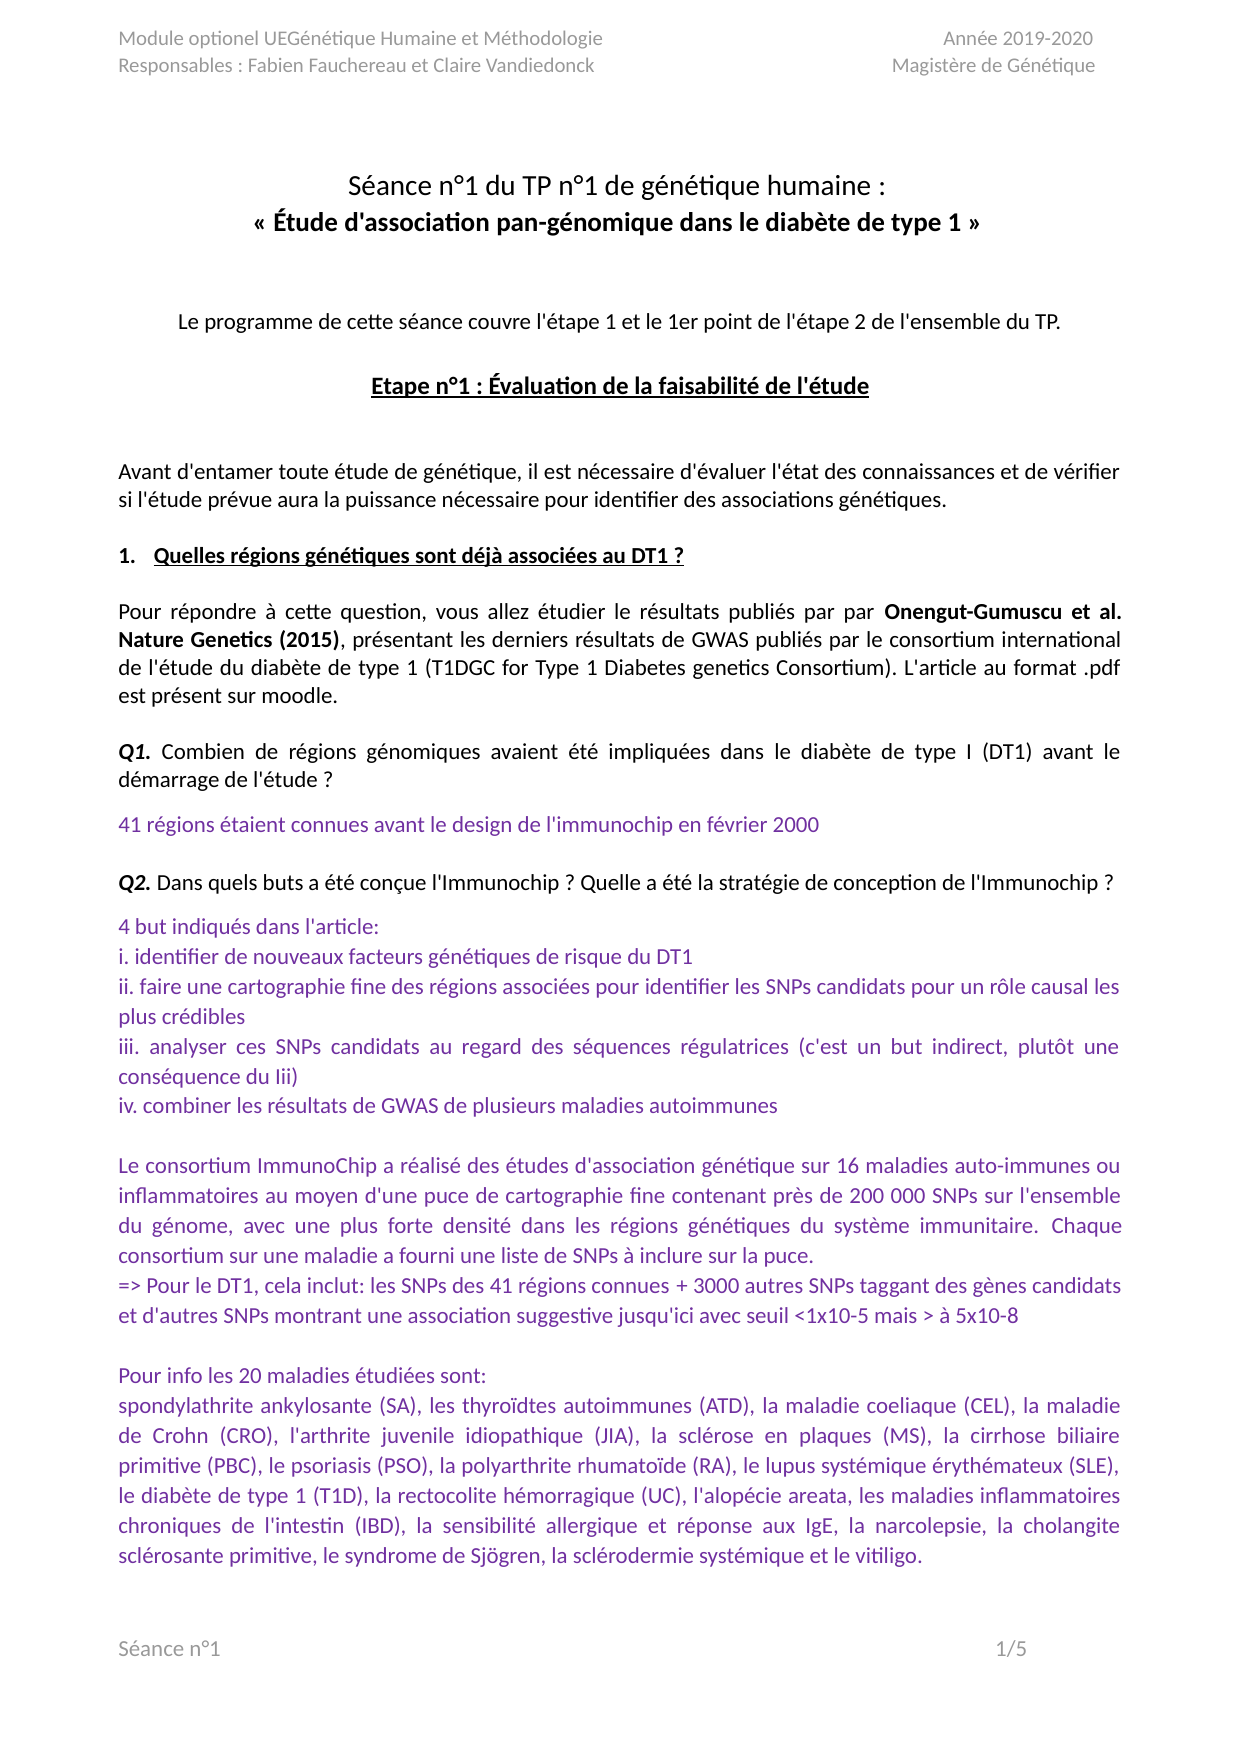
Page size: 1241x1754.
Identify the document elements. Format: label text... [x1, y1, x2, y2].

text Séance n°1 du TP n°1 de génétique humaine : [118, 167, 1122, 203]
text Pour info les 20 maladies étudiées sont: [118, 1362, 1122, 1389]
text ii. faire une cartographie fine des régions associées pour identifier les SNPs candidats pour un rôle causal les plus crédibles [118, 972, 1122, 1030]
text Le programme de cette séance couvre l'étape 1 et le 1er point de l'étape 2 de l'ensemble du TP. [118, 307, 1122, 335]
list Q2. Dans quels buts a été conçue l'Immunochip ? Quelle a été la stratégie de conception de l'Immunochip ? [118, 868, 1122, 896]
text iv. combiner les résultats de GWAS de plusieurs maladies autoimmunes [118, 1092, 1122, 1120]
list Quelles régions génétiques sont déjà associées au DT1 ? [118, 541, 1122, 569]
list Etape n°1 : Évaluation de la faisabilité de l'étude [118, 370, 1122, 401]
text iii. analyser ces SNPs candidats au regard des séquences régulatrices (c'est un but indirect, plutôt une conséquence du Iii) [118, 1032, 1122, 1090]
text 41 régions étaient connues avant le design de l'immunochip en février 2000 [118, 810, 1122, 838]
list Pour répondre à cette question, vous allez étudier le résultats publiés par par Onengut-Gumuscu et al. Nature Genetics (2015), présentant les derniers résultats de GWAS publiés par le consortium international de l'étude du diabète de type 1 (T1DGC for Type 1 Diabetes genetics Consortium). L'article au format .pdf est présent sur moodle. [118, 597, 1122, 709]
text 4 but indiqués dans l'article: [118, 912, 1122, 940]
text => Pour le DT1, cela inclut: les SNPs des 41 régions connues + 3000 autres SNPs taggant des gènes candidats et d'autres SNPs montrant une association suggestive jusqu'ici avec seuil <1x10-5 mais > à 5x10-8 [118, 1271, 1122, 1329]
text spondylathrite ankylosante (SA), les thyroïdtes autoimmunes (ATD), la maladie coeliaque (CEL), la maladie de Crohn (CRO), l'arthrite juvenile idiopathique (JIA), la sclérose en plaques (MS), la cirrhose biliaire primitive (PBC), le psoriasis (PSO), la polyarthrite rhumatoïde (RA), le lupus systémique érythémateux (SLE), le diabète de type 1 (T1D), la rectocolite hémorragique (UC), l'alopécie areata, les maladies inflammatoires chroniques de l'intestin (IBD), la sensibilité allergique et réponse aux IgE, la narcolepsie, la cholangite sclérosante primitive, le syndrome de Sjögren, la sclérodermie systémique et le vitiligo. [118, 1391, 1122, 1569]
list Q1. Combien de régions génomiques avaient été impliquées dans le diabète de type I (DT1) avant le démarrage de l'étude ? [118, 737, 1122, 793]
text « Étude d'association pan-génomique dans le diabète de type 1 » [118, 205, 1122, 238]
list Avant d'entamer toute étude de génétique, il est nécessaire d'évaluer l'état des connaissances et de vérifier si l'étude prévue aura la puissance nécessaire pour identifier des associations génétiques. [118, 457, 1122, 513]
text i. identifier de nouveaux facteurs génétiques de risque du DT1 [118, 942, 1122, 970]
text Le consortium ImmunoChip a réalisé des études d'association génétique sur 16 maladies auto-immunes ou inflammatoires au moyen d'une puce de cartographie fine contenant près de 200 000 SNPs sur l'ensemble du génome, avec une plus forte densité dans les régions génétiques du système immunitaire. Chaque consortium sur une maladie a fourni une liste de SNPs à inclure sur la puce. [118, 1151, 1122, 1269]
